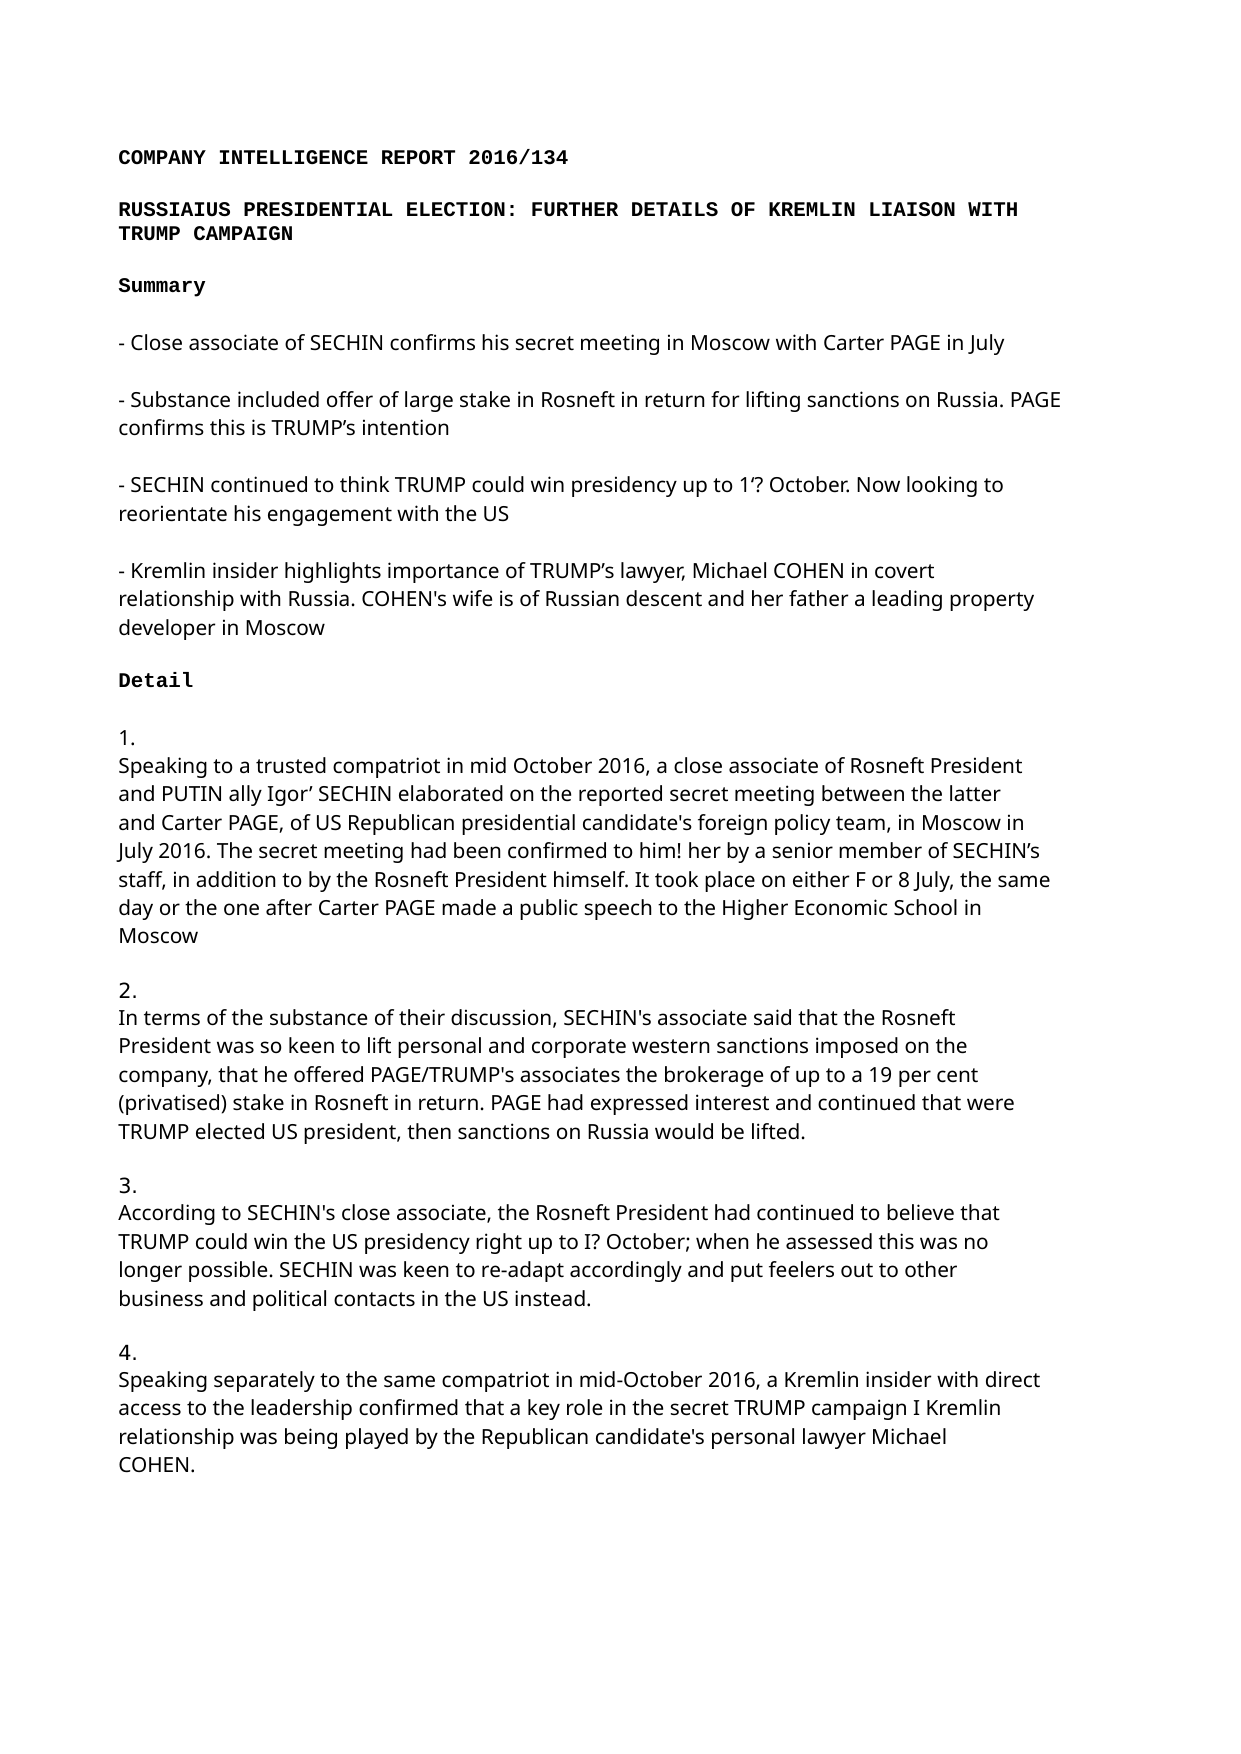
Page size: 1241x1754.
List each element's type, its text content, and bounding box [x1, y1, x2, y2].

text access to the leadership conﬁrmed that a key role in the secret TRUMP campaign I Kremlin [118, 1393, 1122, 1422]
text conﬁrms this is TRUMP’s intention [118, 413, 1122, 442]
text Summary [118, 275, 1122, 299]
text RUSSIAIUS PRESIDENTIAL ELECTION: FURTHER DETAILS OF KREMLIN LIAISON WITH [118, 199, 1122, 223]
text 1. [118, 723, 1122, 751]
text Moscow [118, 922, 1122, 950]
text Speaking separately to the same compatriot in mid-October 2016, a Kremlin insider with direct [118, 1365, 1122, 1393]
text COMPANY INTELLIGENCE REPORT 2016/134 [118, 147, 1122, 171]
text 3. [118, 1174, 1122, 1198]
text company, that he offered PAGE/TRUMP's associates the brokerage of up to a 19 per cent [118, 1060, 1122, 1088]
text reorientate his engagement with the US [118, 499, 1122, 527]
text and Carter PAGE, of US Republican presidential candidate's foreign policy team, in Moscow in [118, 808, 1122, 836]
text In terms of the substance of their discussion, SECHIN's associate said that the Rosneft [118, 1003, 1122, 1032]
text and PUTIN ally Igor’ SECHIN elaborated on the reported secret meeting between the latter [118, 779, 1122, 808]
text 4. [118, 1341, 1122, 1365]
text TRUMP elected US president, then sanctions on Russia would be lifted. [118, 1117, 1122, 1145]
text longer possible. SECHIN was keen to re-adapt accordingly and put feelers out to other [118, 1255, 1122, 1284]
text President was so keen to lift personal and corporate western sanctions imposed on the [118, 1032, 1122, 1060]
text - Substance included offer of large stake in Rosneft in return for lifting sanctions on Russia. PAGE [118, 385, 1122, 413]
text TRUMP could win the US presidency right up to I? October; when he assessed this was no [118, 1227, 1122, 1255]
text - Close associate of SECHIN conﬁrms his secret meeting in Moscow with Carter PAGE in July [118, 328, 1122, 356]
text COHEN. [118, 1450, 1122, 1479]
text TRUMP CAMPAIGN [118, 223, 1122, 247]
text staff, in addition to by the Rosneft President himself. It took place on either F or 8 July, the same [118, 865, 1122, 893]
text relationship with Russia. COHEN's wife is of Russian descent and her father a leading property [118, 584, 1122, 613]
text July 2016. The secret meeting had been confirmed to him! her by a senior member of SECHIN’s [118, 836, 1122, 865]
text Detail [118, 670, 1122, 694]
text business and political contacts in the US instead. [118, 1284, 1122, 1312]
text developer in Moscow [118, 613, 1122, 641]
text According to SECHIN's close associate, the Rosneft President had continued to believe that [118, 1198, 1122, 1227]
text Speaking to a trusted compatriot in mid October 2016, a close associate of Rosneft President [118, 751, 1122, 779]
text - Kremlin insider highlights importance of TRUMP’s lawyer, Michael COHEN in covert [118, 556, 1122, 584]
text day or the one after Carter PAGE made a public speech to the Higher Economic School in [118, 893, 1122, 922]
text (privatised) stake in Rosneft in return. PAGE had expressed interest and continued that were [118, 1088, 1122, 1117]
text relationship was being played by the Republican candidate's personal lawyer Michael [118, 1422, 1122, 1450]
text - SECHIN continued to think TRUMP could win presidency up to 1‘? October. Now looking to [118, 471, 1122, 499]
text 2. [118, 979, 1122, 1003]
